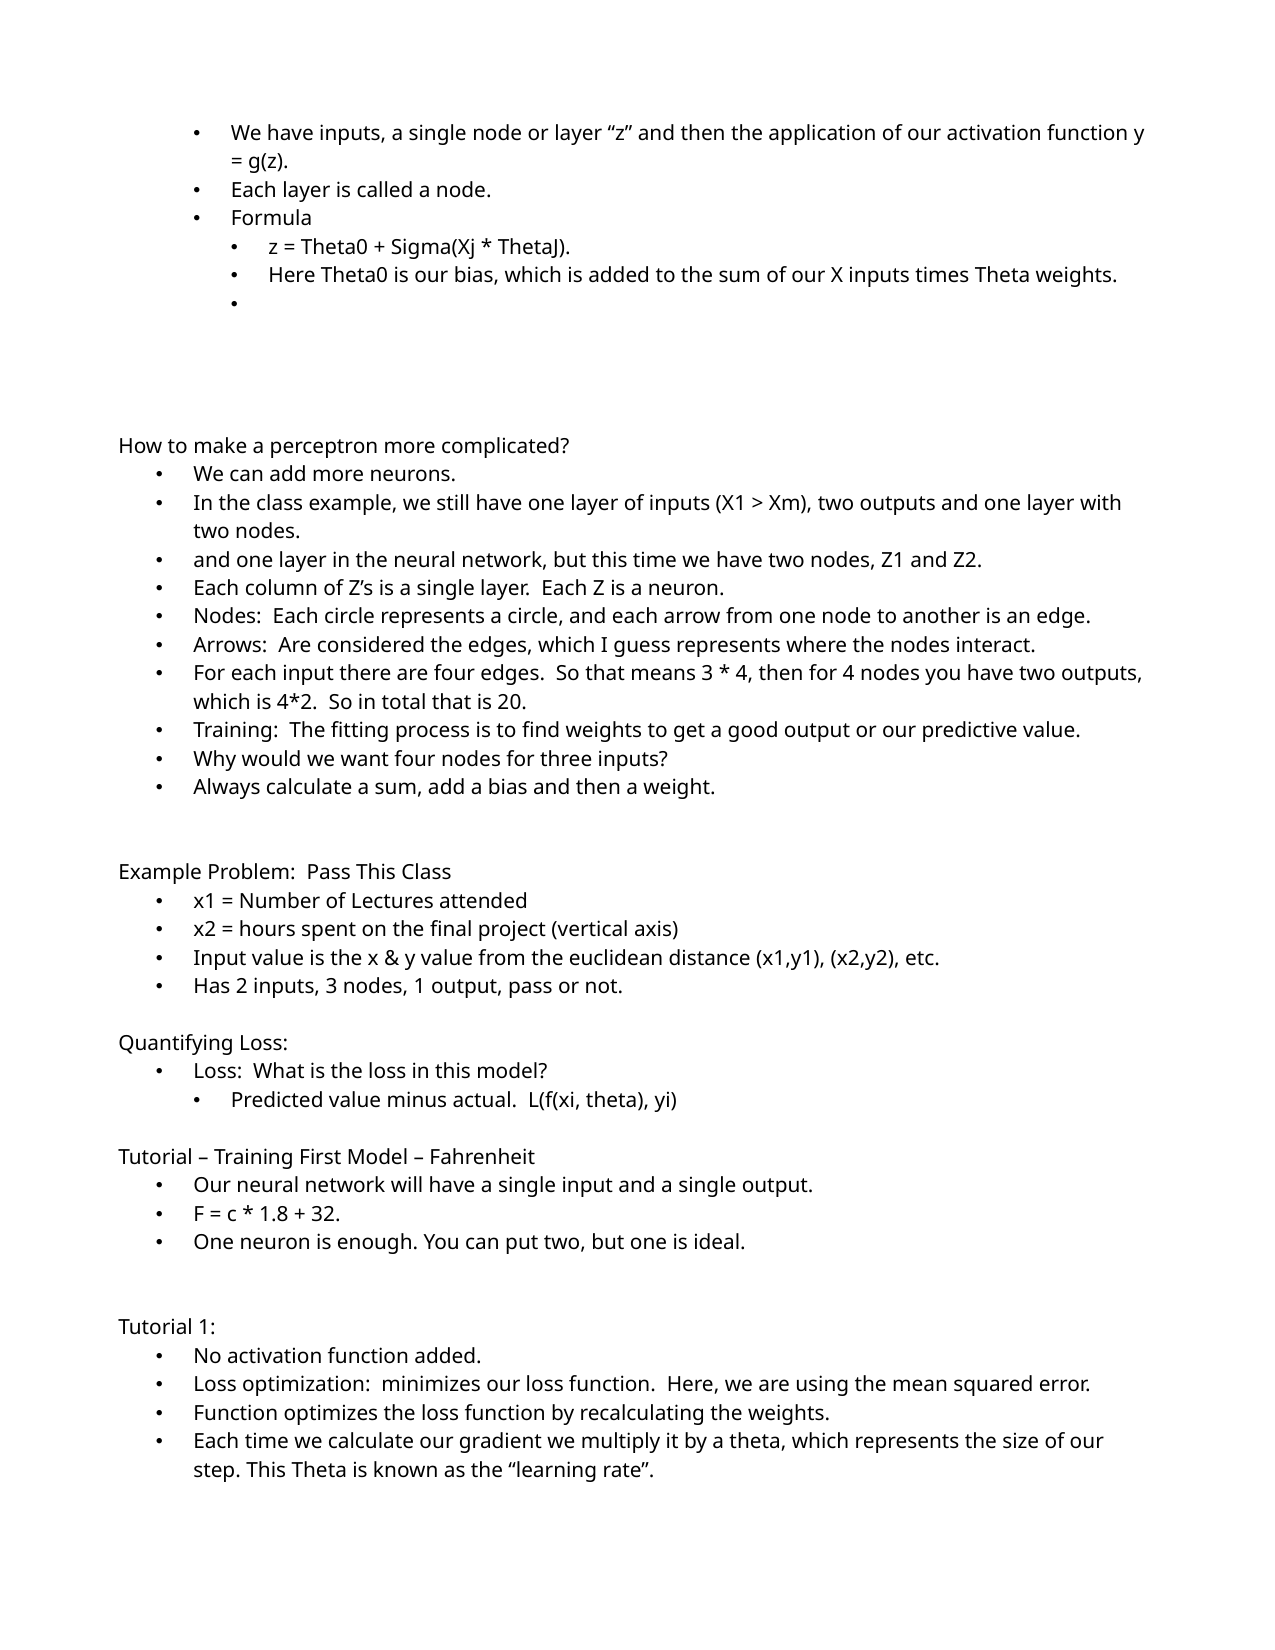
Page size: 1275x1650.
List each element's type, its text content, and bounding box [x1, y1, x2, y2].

list We can add more neurons. [156, 459, 1157, 488]
list Each layer is called a node. [193, 175, 1157, 203]
list F = c * 1.8 + 32. [156, 1199, 1157, 1227]
list x2 = hours spent on the final project (vertical axis) [156, 914, 1157, 943]
list Here Theta0 is our bias, which is added to the sum of our X inputs times Theta weights. [231, 260, 1157, 289]
list One neuron is enough. You can put two, but one is ideal. [156, 1227, 1157, 1256]
list Predicted value minus actual. L(f(xi, theta), yi) [193, 1085, 1157, 1113]
list No activation function added. ­ [156, 1341, 1157, 1369]
list Formula [193, 203, 1157, 232]
list Arrows: Are considered the edges, which I guess represents where the nodes interact. [156, 630, 1157, 658]
list We have inputs, a single node or layer “z” and then the application of our activation function y = g(z). [193, 118, 1157, 175]
list z = Theta0 + Sigma(Xj * ThetaJ). [231, 232, 1157, 260]
list Each column of Z’s is a single layer. Each Z is a neuron. [156, 573, 1157, 602]
list and one layer in the neural network, but this time we have two nodes, Z1 and Z2. [156, 545, 1157, 573]
list Training: The fitting process is to find weights to get a good output or our predictive value. [156, 715, 1157, 744]
text Quantifying Loss: [118, 1028, 1157, 1057]
list For each input there are four edges. So that means 3 * 4, then for 4 nodes you have two outputs, which is 4*2. So in total that is 20. [156, 658, 1157, 715]
list Loss: What is the loss in this model? [156, 1057, 1157, 1085]
list Loss optimization: minimizes our loss function. Here, we are using the mean squared error. [156, 1369, 1157, 1398]
text Tutorial – Training First Model – Fahrenheit [118, 1142, 1157, 1170]
list Function optimizes the loss function by recalculating the weights. [156, 1398, 1157, 1426]
text How to make a perceptron more complicated? [118, 431, 1157, 459]
list In the class example, we still have one layer of inputs (X1 > Xm), two outputs and one layer with two nodes. [156, 488, 1157, 545]
list Always calculate a sum, add a bias and then a weight. [156, 772, 1157, 801]
list x1 = Number of Lectures attended [156, 886, 1157, 914]
list Input value is the x & y value from the euclidean distance (x1,y1), (x2,y2), etc. [156, 943, 1157, 971]
list Why would we want four nodes for three inputs? [156, 744, 1157, 772]
list Our neural network will have a single input and a single output. [156, 1170, 1157, 1199]
list Has 2 inputs, 3 nodes, 1 output, pass or not. [156, 971, 1157, 1000]
text Example Problem: Pass This Class [118, 857, 1157, 886]
list Nodes: Each circle represents a circle, and each arrow from one node to another is an edge. [156, 602, 1157, 630]
list Each time we calculate our gradient we multiply it by a theta, which represents the size of our step. This Theta is known as the “learning rate”. [156, 1426, 1157, 1483]
text Tutorial 1: [118, 1312, 1157, 1341]
